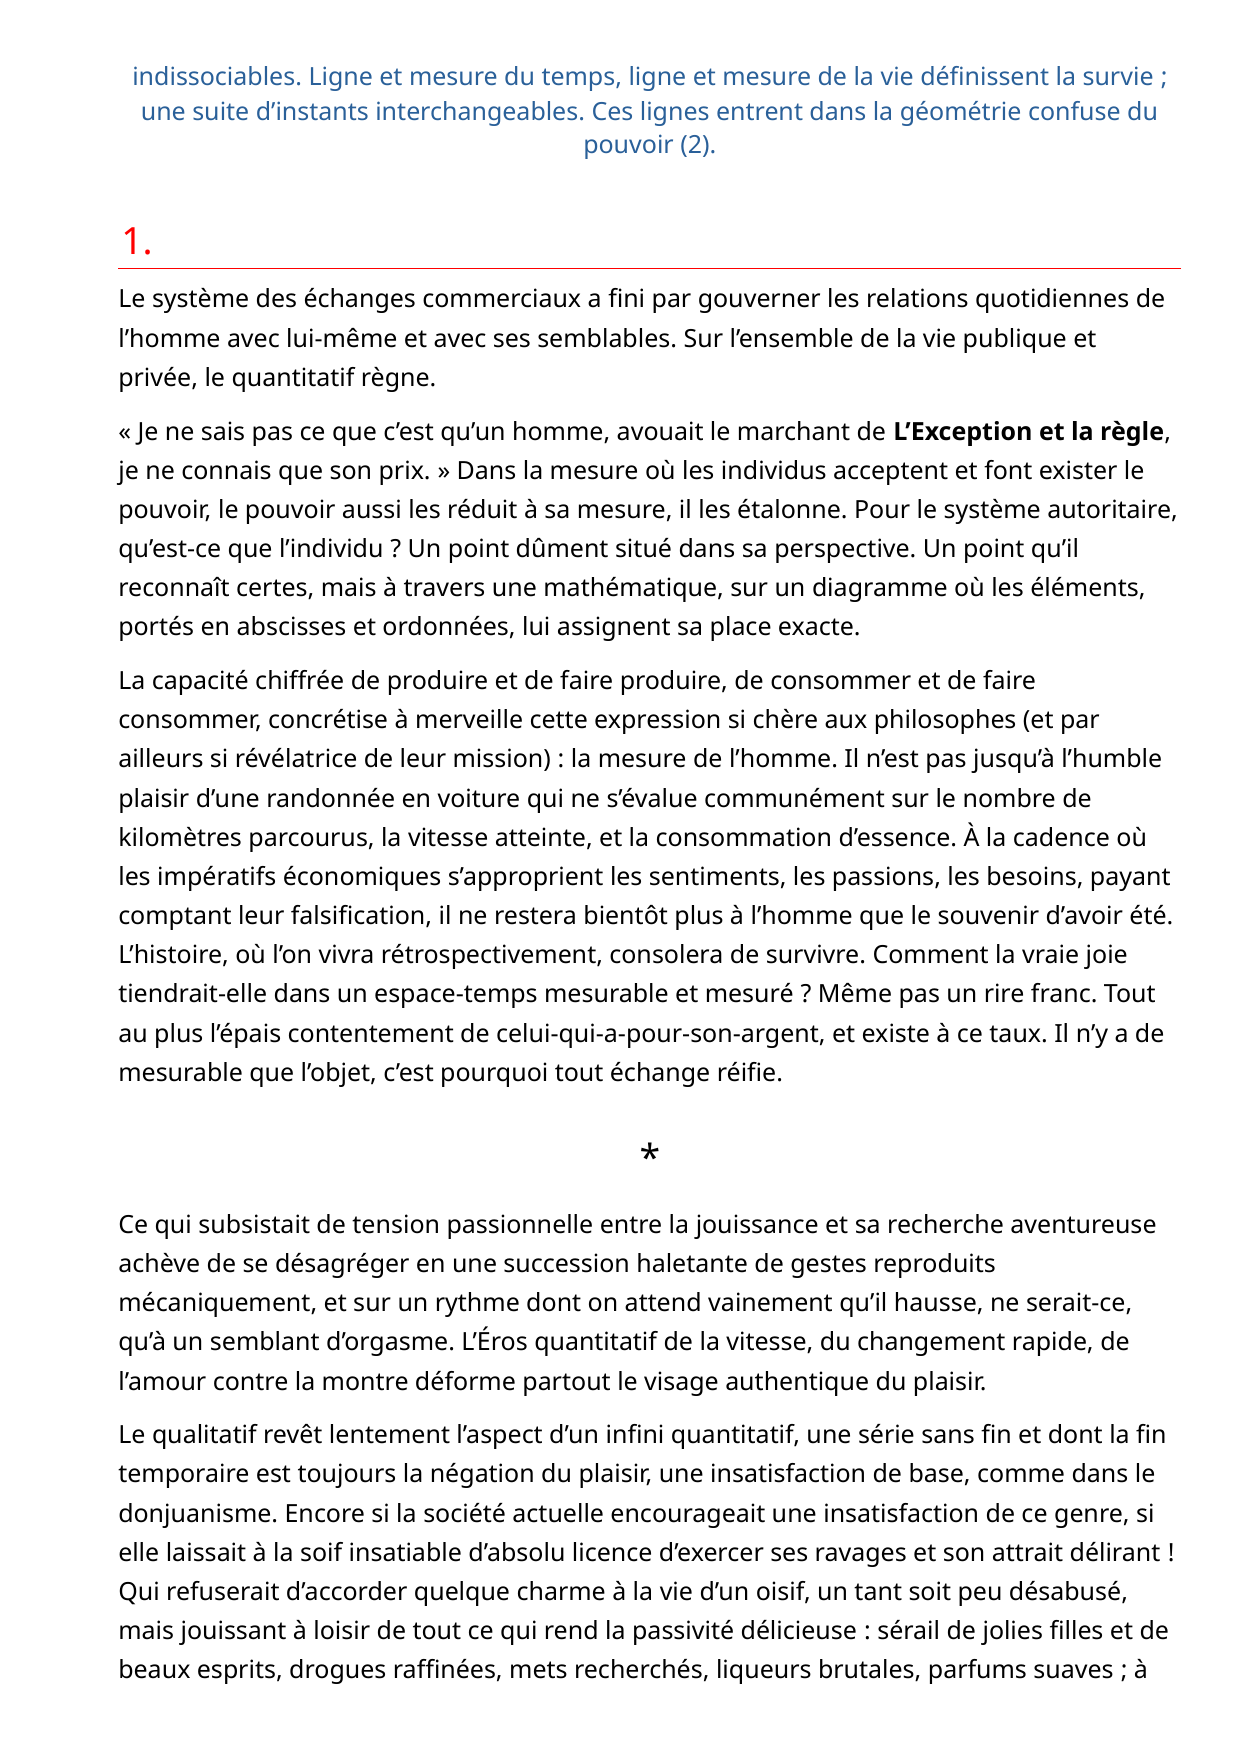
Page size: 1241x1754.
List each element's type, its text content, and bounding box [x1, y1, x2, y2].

subtitle 1. [118, 212, 1181, 268]
text « Je ne sais pas ce que c’est qu’un homme, avouait le marchant de L’Exception et la règle, je ne connais que son prix. » Dans la mesure où les individus acceptent et font exister le pouvoir, le pouvoir aussi les réduit à sa mesure, il les étalonne. Pour le système autoritaire, qu’est-ce que l’individu ? Un point dûment situé dans sa perspective. Un point qu’il reconnaît certes, mais à travers une mathématique, sur un diagramme où les éléments, portés en abscisses et ordonnées, lui assignent sa place exacte. [118, 413, 1181, 643]
text indissociables. Ligne et mesure du temps, ligne et mesure de la vie définissent la survie ; une suite d’instants interchangeables. Ces lignes entrent dans la géométrie confuse du pouvoir (2). [118, 59, 1181, 161]
text Ce qui subsistait de tension passionnelle entre la jouissance et sa recherche aventureuse achève de se désagréger en une succession haletante de gestes reproduits mécaniquement, et sur un rythme dont on attend vainement qu’il hausse, ne serait-ce, qu’à un semblant d’orgasme. L’Éros quantitatif de la vitesse, du changement rapide, de l’amour contre la montre déforme partout le visage authentique du plaisir. [118, 1206, 1181, 1397]
text La capacité chiffrée de produire et de faire produire, de consommer et de faire consommer, concrétise à merveille cette expression si chère aux philosophes (et par ailleurs si révélatrice de leur mission) : la mesure de l’homme. Il n’est pas jusqu’à l’humble plaisir d’une randonnée en voiture qui ne s’évalue communément sur le nombre de kilomètres parcourus, la vitesse atteinte, et la consommation d’essence. À la cadence où les impératifs économiques s’approprient les sentiments, les passions, les besoins, payant comptant leur falsification, il ne restera bientôt plus à l’homme que le souvenir d’avoir été. L’histoire, où l’on vivra rétrospectivement, consolera de survivre. Comment la vraie joie tiendrait-elle dans un espace-temps mesurable et mesuré ? Même pas un rire franc. Tout au plus l’épais contentement de celui-qui-a-pour-son-argent, et existe à ce taux. Il n’y a de mesurable que l’objet, c’est pourquoi tout échange réifie. [118, 663, 1181, 1088]
text Le qualitatif revêt lentement l’aspect d’un infini quantitatif, une série sans fin et dont la fin temporaire est toujours la négation du plaisir, une insatisfaction de base, comme dans le donjuanisme. Encore si la société actuelle encourageait une insatisfaction de ce genre, si elle laissait à la soif insatiable d’absolu licence d’exercer ses ravages et son attrait délirant ! Qui refuserait d’accorder quelque charme à la vie d’un oisif, un tant soit peu désabusé, mais jouissant à loisir de tout ce qui rend la passivité délicieuse : sérail de jolies filles et de beaux esprits, drogues raffinées, mets recherchés, liqueurs brutales, parfums suaves ; à [118, 1417, 1181, 1686]
text Le système des échanges commerciaux a fini par gouverner les relations quotidiennes de l’homme avec lui-même et avec ses semblables. Sur l’ensemble de la vie publique et privée, le quantitatif règne. [118, 281, 1181, 393]
text * [118, 1132, 1181, 1183]
